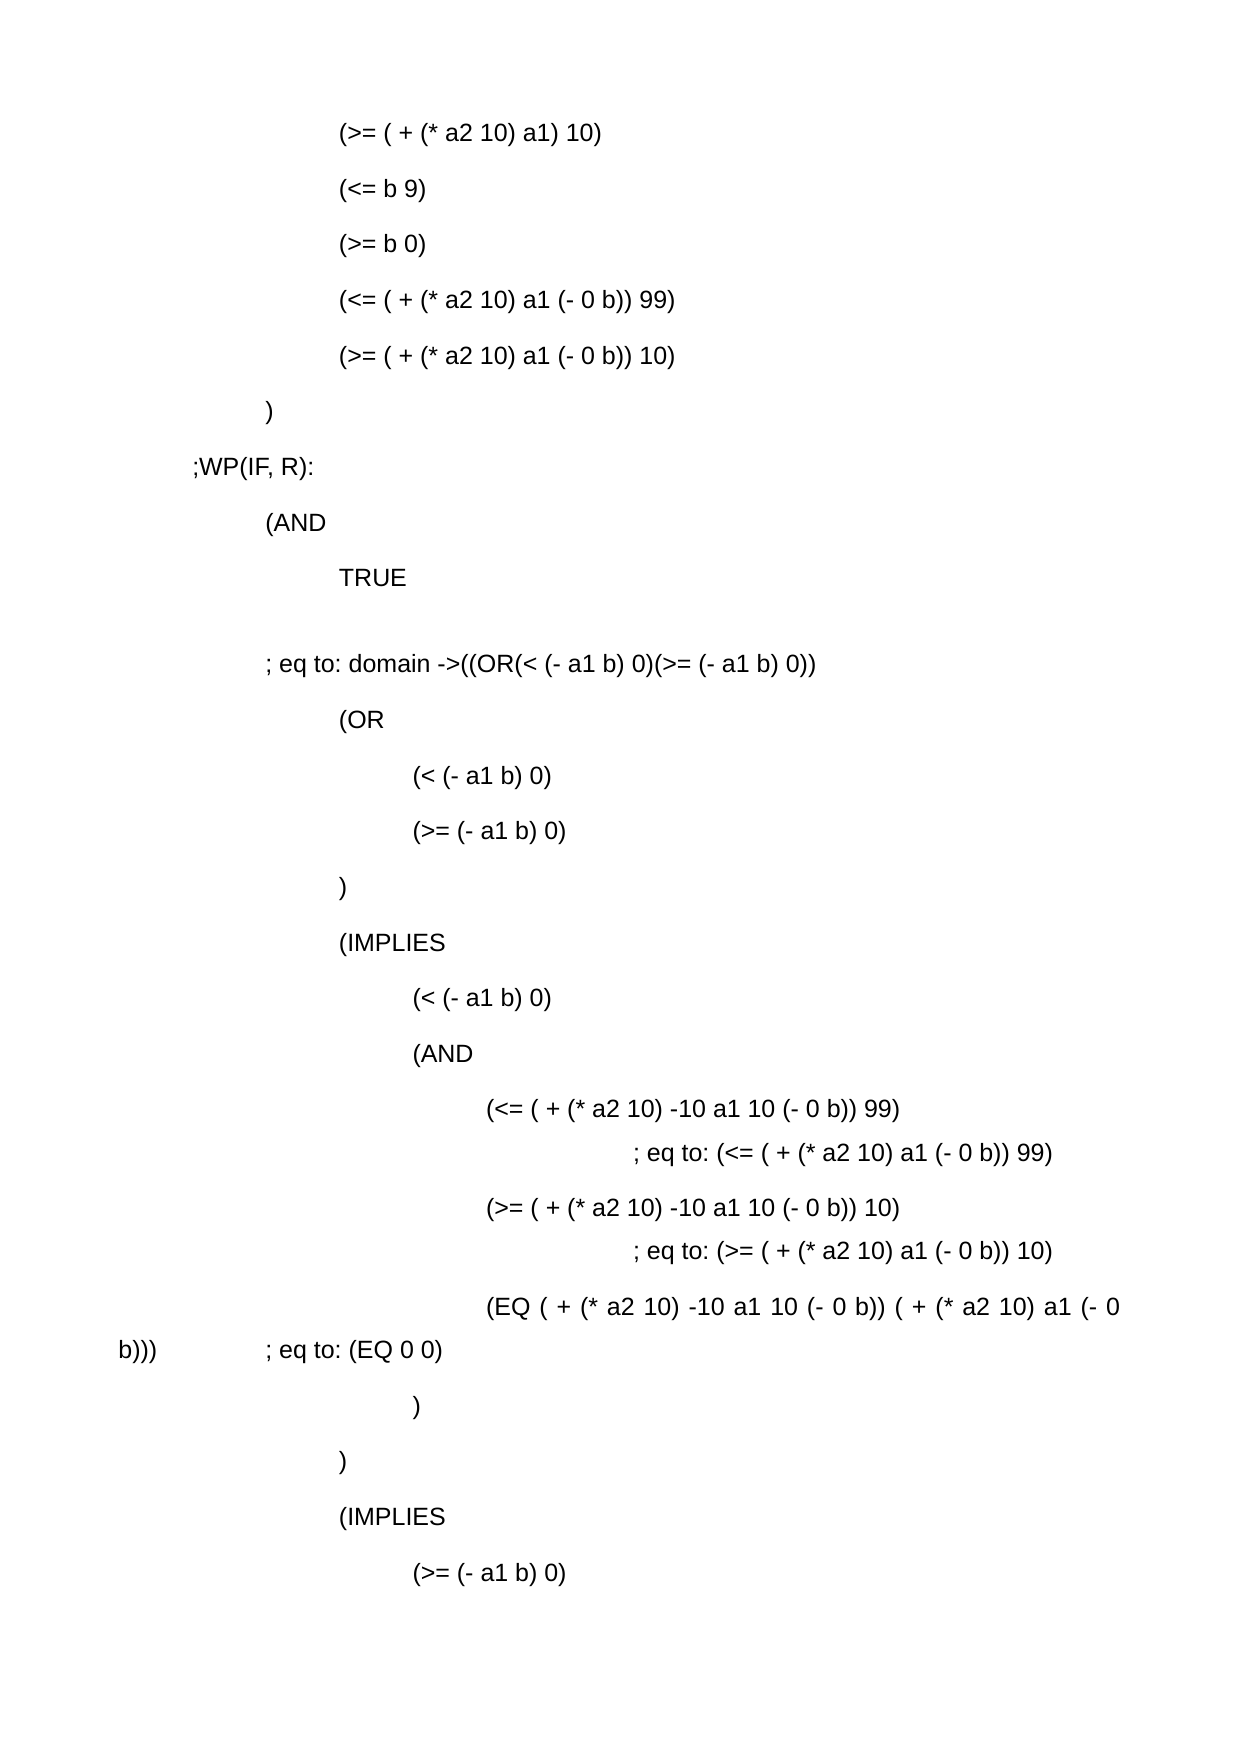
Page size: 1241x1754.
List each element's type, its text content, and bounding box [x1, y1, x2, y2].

text (IMPLIES [118, 927, 1122, 956]
text (IMPLIES [118, 1502, 1122, 1531]
text ) [118, 872, 1122, 901]
text (<= ( + (* a2 10) -10 a1 10 (- 0 b)) 99) ; eq to: (<= ( + (* a2 10) a1 (- 0 b)) 99) [118, 1094, 1122, 1166]
text (>= ( + (* a2 10) a1 (- 0 b)) 10) [118, 341, 1122, 369]
text (>= b 0) [118, 229, 1122, 258]
text (OR [118, 705, 1122, 734]
text (<= ( + (* a2 10) a1 (- 0 b)) 99) [118, 285, 1122, 314]
text (>= ( + (* a2 10) a1) 10) [118, 118, 1122, 147]
text (>= (- a1 b) 0) [118, 816, 1122, 845]
text TRUE ; eq to: domain ->((OR(< (- a1 b) 0)(>= (- a1 b) 0)) [118, 563, 1122, 678]
text (AND [118, 1039, 1122, 1067]
text ) [118, 1391, 1122, 1419]
text (< (- a1 b) 0) [118, 761, 1122, 789]
text ) [118, 1446, 1122, 1475]
text ;WP(IF, R): [118, 452, 1122, 481]
text ) [118, 396, 1122, 425]
text (>= ( + (* a2 10) -10 a1 10 (- 0 b)) 10) ; eq to: (>= ( + (* a2 10) a1 (- 0 b)) 10) [118, 1193, 1122, 1265]
text (AND [118, 507, 1122, 536]
text (EQ ( + (* a2 10) -10 a1 10 (- 0 b)) ( + (* a2 10) a1 (- 0 b))) ; eq to: (EQ 0 0) [118, 1292, 1122, 1364]
text (<= b 9) [118, 174, 1122, 202]
text (>= (- a1 b) 0) [118, 1557, 1122, 1586]
text (< (- a1 b) 0) [118, 983, 1122, 1012]
